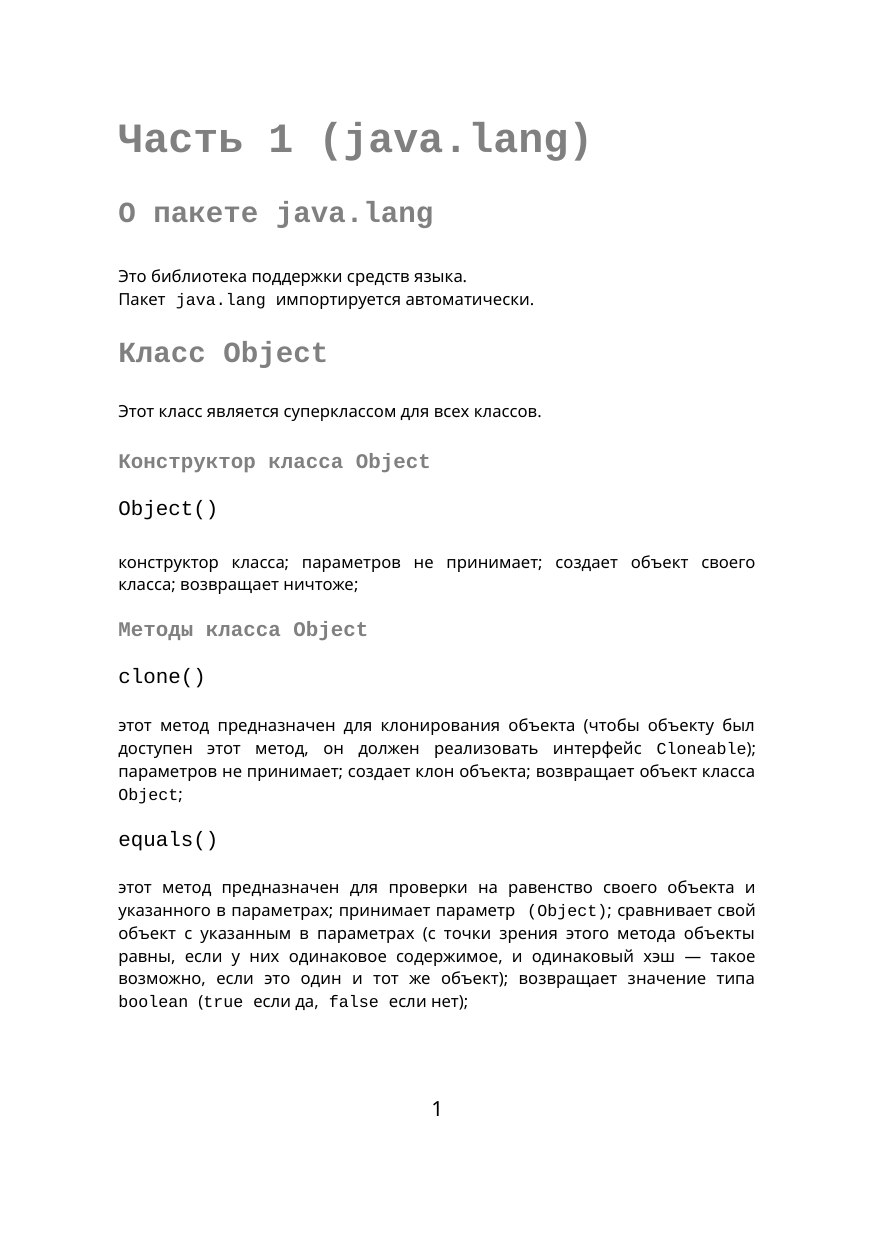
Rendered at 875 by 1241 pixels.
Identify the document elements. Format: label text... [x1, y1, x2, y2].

text clone() [118, 667, 756, 690]
text этот метод предназначен для клонирования объекта (чтобы объекту был доступен этот метод, он должен реализовать интерфейс Cloneable); параметров не принимает; создает клон объекта; возвращает объект класса Object; [118, 714, 756, 805]
text Методы класса Object [118, 619, 756, 643]
text Этот класс является суперклассом для всех классов. [118, 400, 756, 422]
text Пакет java.lang импортируется автоматически. [118, 287, 756, 310]
text Класс Object [118, 338, 756, 371]
text Часть 1 (java.lang) [118, 118, 756, 165]
text Конструктор класса Object [118, 451, 756, 474]
text Это библиотека поддержки средств языка. [118, 264, 756, 287]
text Object() [118, 498, 756, 522]
text этот метод предназначен для проверки на равенство своего объекта и указанного в параметрах; принимает параметр (Object); сравнивает свой объект с указанным в параметрах (с точки зрения этого метода объекты равны, если у них одинаковое содержимое, и одинаковый хэш — такое возможно, если это один и тот же объект); возвращает значение типа boolean (true если да, false если нет); [118, 876, 756, 1012]
text equals() [118, 829, 756, 852]
text О пакете java.lang [118, 198, 756, 231]
text конструктор класса; параметров не принимает; создает объект своего класса; возвращает ничтоже; [118, 550, 756, 596]
